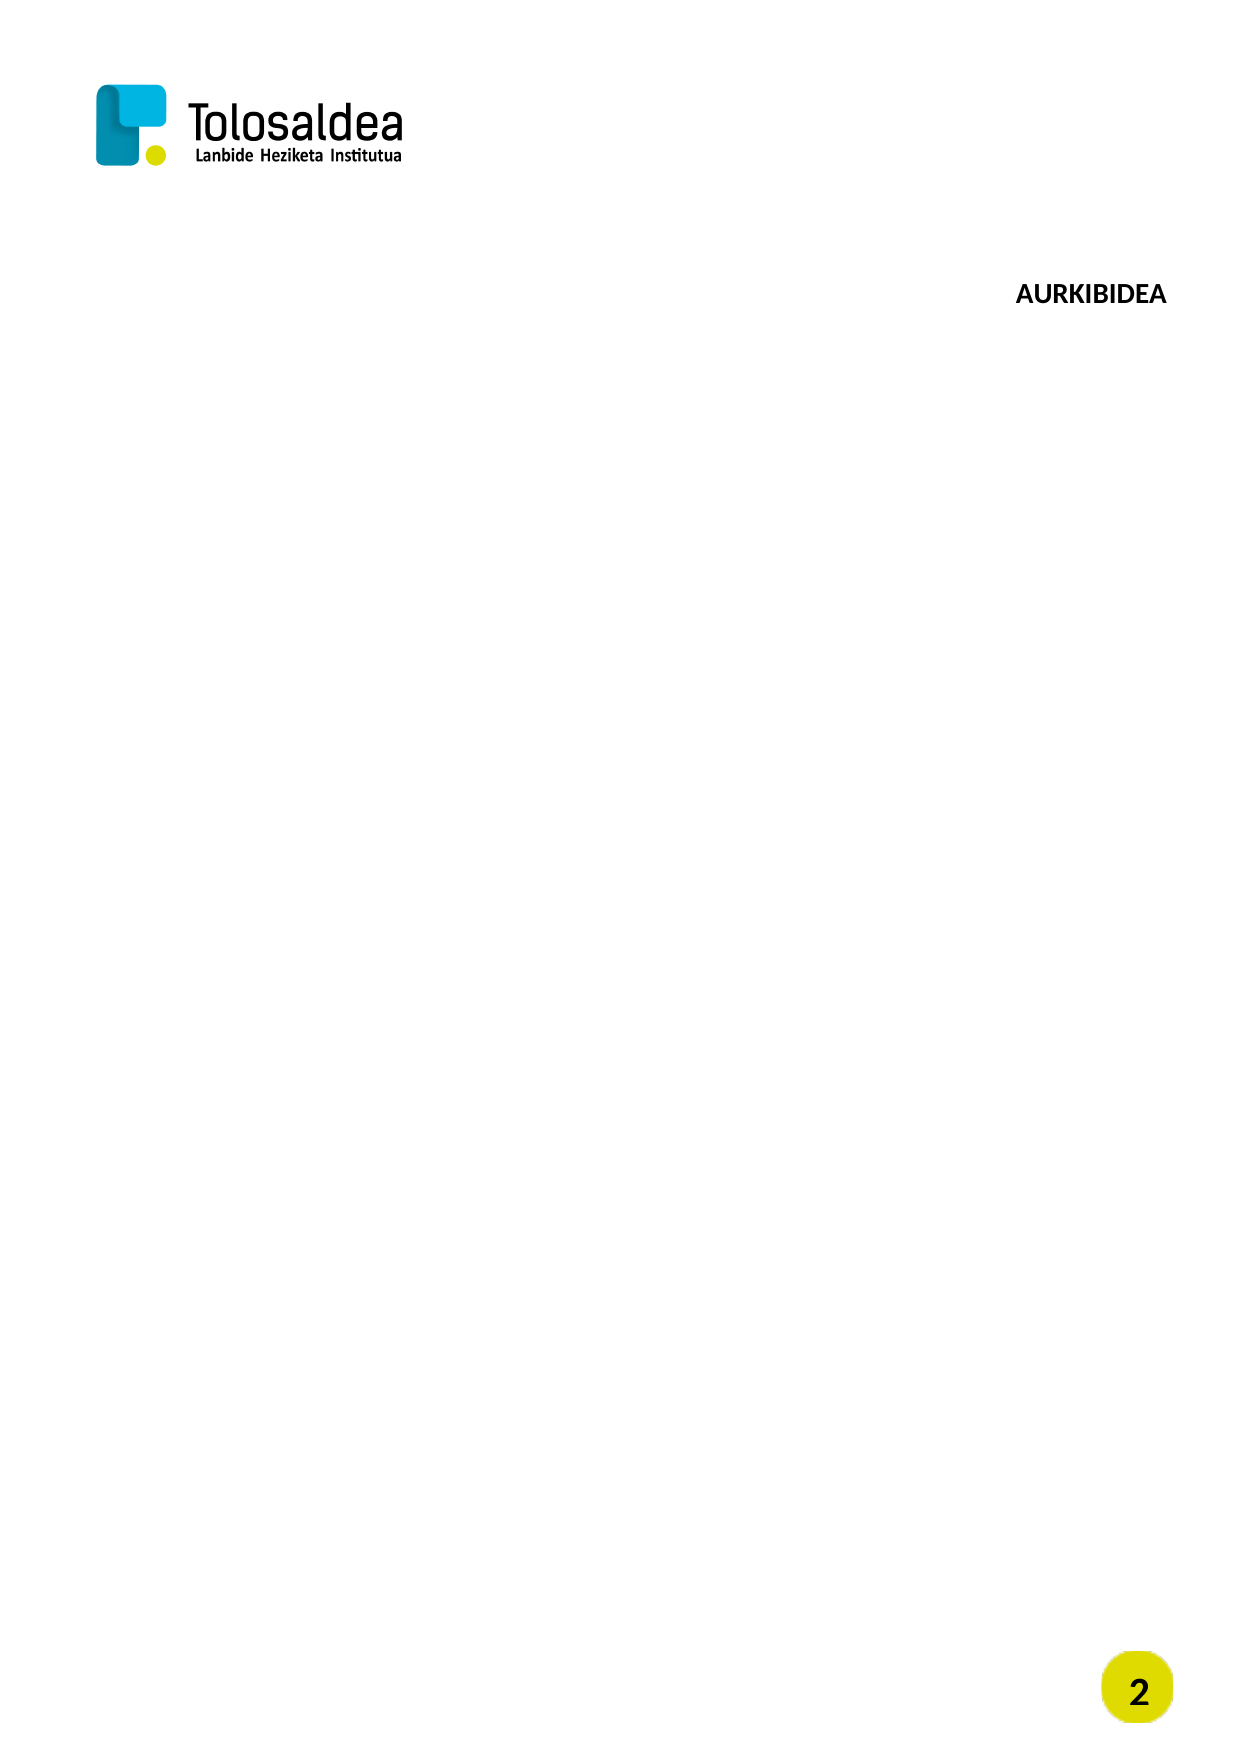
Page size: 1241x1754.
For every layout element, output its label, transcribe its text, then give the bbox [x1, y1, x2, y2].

text AURKIBIDEA [89, 275, 1167, 311]
picture [81, 67, 423, 186]
